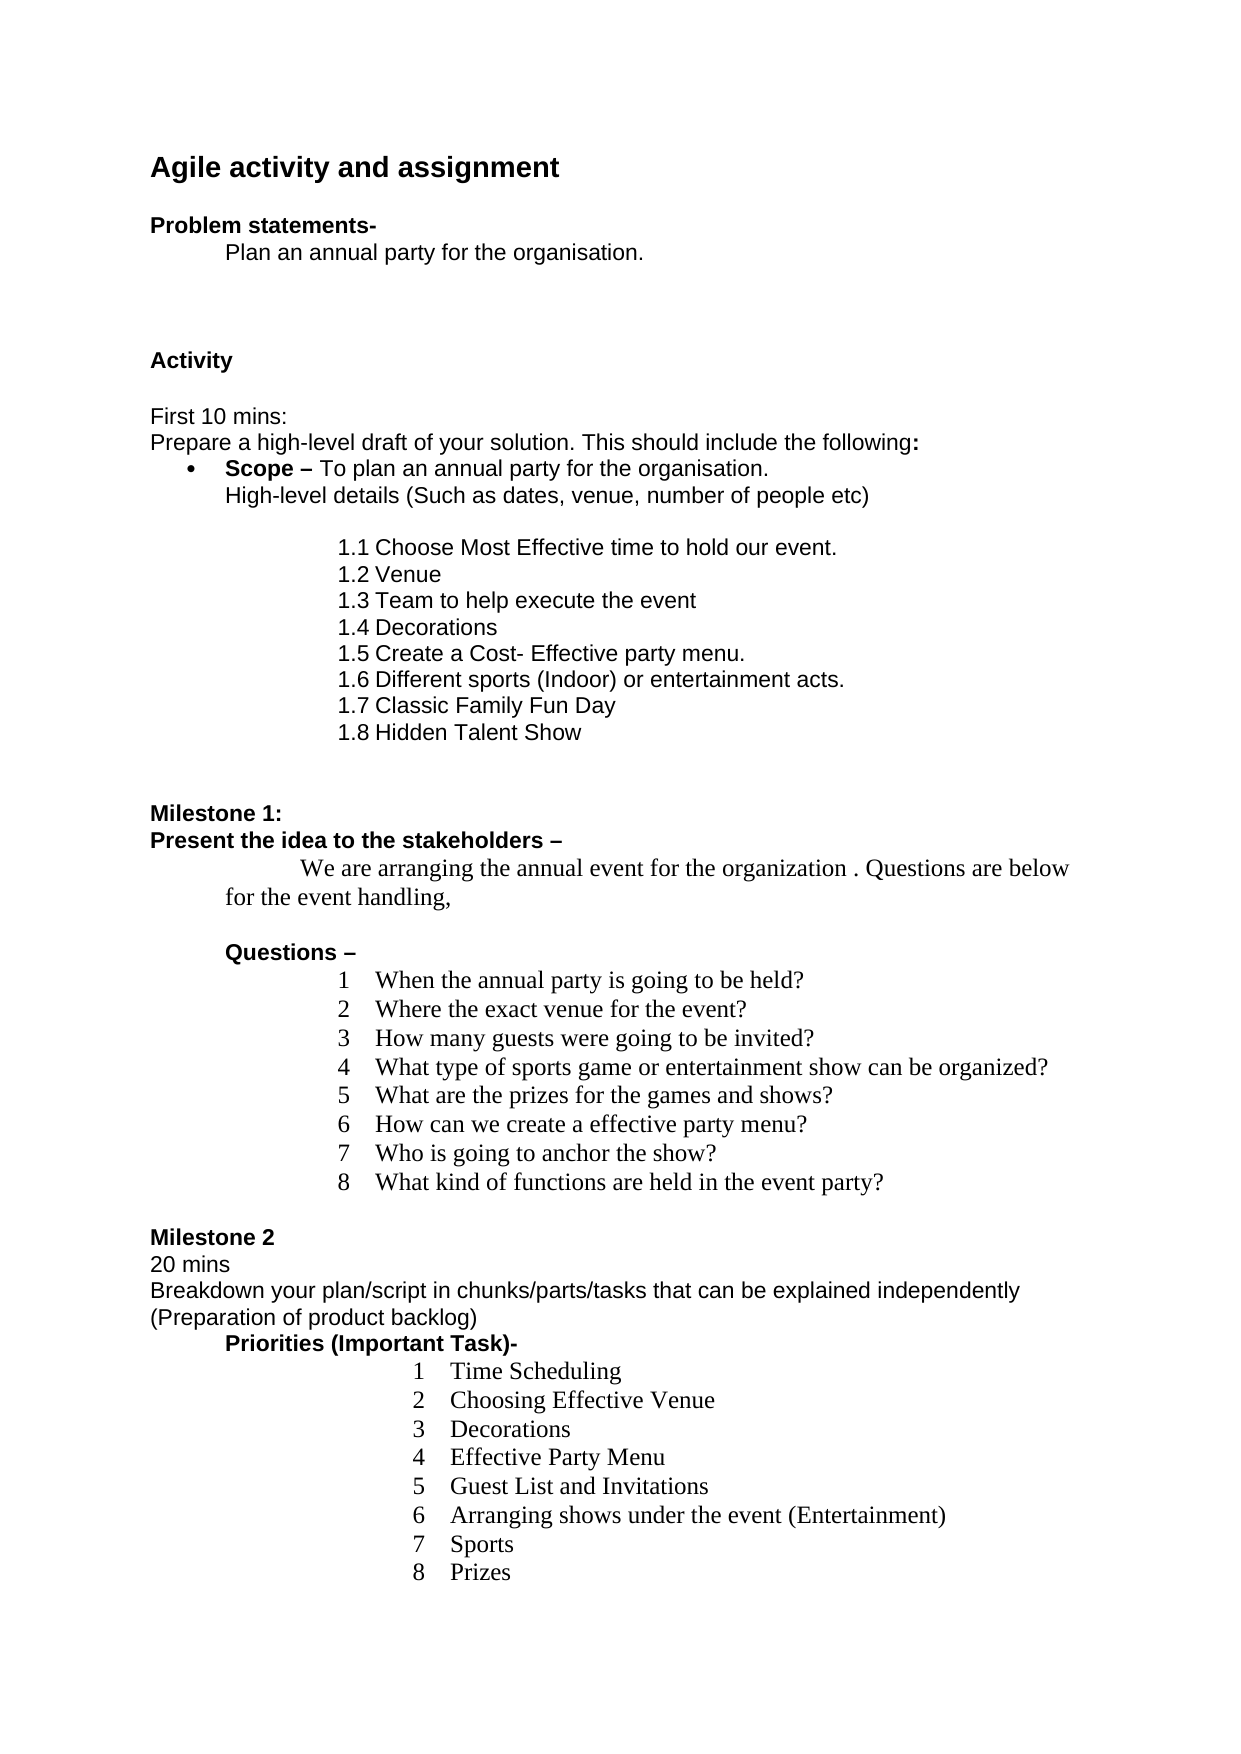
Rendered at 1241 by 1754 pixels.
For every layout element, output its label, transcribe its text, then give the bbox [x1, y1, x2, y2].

list What kind of functions are held in the event party? [337, 1167, 1090, 1196]
list Scope – To plan an annual party for the organisation. [187, 455, 1090, 482]
list Guest List and Invitations [412, 1471, 1090, 1500]
list Choose Most Effective time to hold our event. [337, 534, 1090, 561]
list Time Scheduling [412, 1356, 1090, 1385]
text Present the idea to the stakeholders – [150, 827, 1090, 853]
text Prepare a high-level draft of your solution. This should include the following: [150, 429, 1090, 455]
list Arranging shows under the event (Entertainment) [412, 1500, 1090, 1529]
list Hidden Talent Show [337, 719, 1090, 772]
text Problem statements- [150, 212, 1090, 239]
list Sports [412, 1529, 1090, 1557]
text Priorities (Important Task)- [150, 1330, 1090, 1356]
list Who is going to anchor the show? [337, 1138, 1090, 1167]
list Prizes [412, 1557, 1090, 1586]
list What are the prizes for the games and shows? [337, 1081, 1090, 1109]
text We are arranging the annual event for the organization . Questions are below for the event handling, [225, 853, 1090, 911]
list Venue [337, 561, 1090, 587]
list Where the exact venue for the event? [337, 994, 1090, 1023]
list Team to help execute the event [337, 587, 1090, 613]
list How can we create a effective party menu? [337, 1109, 1090, 1138]
list What type of sports game or entertainment show can be organized? [337, 1052, 1090, 1081]
list Effective Party Menu [412, 1442, 1090, 1471]
text Milestone 2 [150, 1224, 1090, 1251]
list Decorations [337, 613, 1090, 640]
list How many guests were going to be invited? [337, 1023, 1090, 1052]
text High-level details (Such as dates, venue, number of people etc) [187, 482, 1090, 534]
text First 10 mins: [150, 403, 1090, 429]
list Choosing Effective Venue [412, 1385, 1090, 1414]
text Activity [150, 347, 1090, 374]
text 20 mins [150, 1251, 1090, 1277]
list Different sports (Indoor) or entertainment acts. [337, 666, 1090, 692]
list Create a Cost- Effective party menu. [337, 640, 1090, 666]
list When the annual party is going to be held? [337, 966, 1090, 994]
text Questions – [225, 939, 1090, 966]
text Milestone 1: [150, 800, 1090, 827]
text Agile activity and assignment [150, 150, 1090, 183]
list Classic Family Fun Day [337, 692, 1090, 719]
list Decorations [412, 1414, 1090, 1442]
text Breakdown your plan/script in chunks/parts/tasks that can be explained independently (Preparation of product backlog) [150, 1277, 1090, 1330]
text Plan an annual party for the organisation. [150, 239, 1090, 265]
